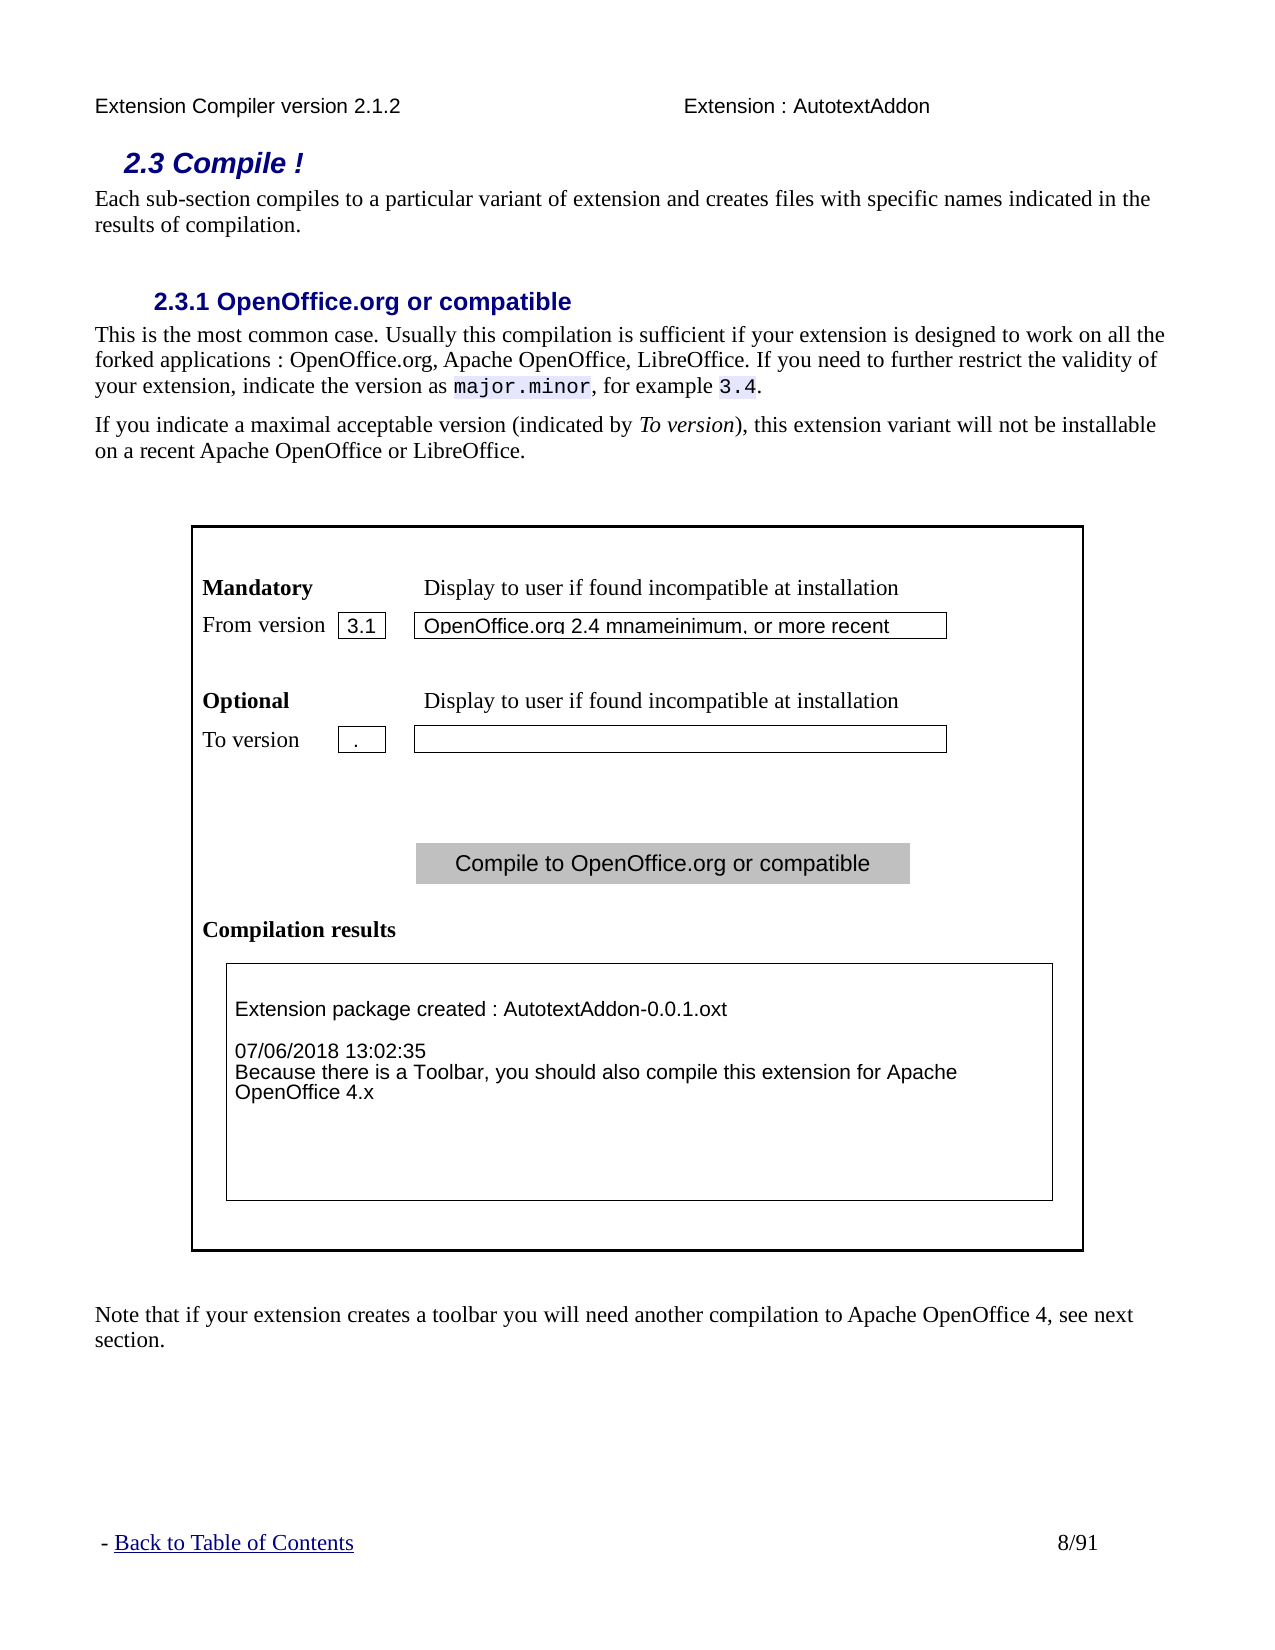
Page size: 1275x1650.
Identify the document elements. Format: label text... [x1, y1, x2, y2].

text If you indicate a maximal acceptable version (indicated by To version), this extension variant will not be installable on a recent Apache OpenOffice or LibreOffice. [94, 412, 1181, 463]
text [947, 726, 1073, 752]
text To version [202, 726, 338, 752]
text [386, 612, 414, 638]
text From version [202, 612, 338, 638]
text [386, 726, 414, 752]
text Optional Display to user if found incompatible at installation [202, 688, 1073, 714]
text Note that if your extension creates a toolbar you will need another compilation to Apache OpenOffice 4, see next section. [94, 1302, 1181, 1353]
text Compilation results [202, 917, 1073, 942]
text [947, 612, 1073, 638]
text This is the most common case. Usually this compilation is sufficient if your extension is designed to work on all the forked applications : OpenOffice.org, Apache OpenOffice, LibreOffice. If you need to further restrict the validity of your extension, indicate the version as major.minor, for example 3.4. [94, 321, 1181, 399]
text Mandatory Display to user if found incompatible at installation [202, 574, 1073, 600]
subtitle Compile ! [124, 147, 1181, 180]
subtitle OpenOffice.org or compatible [153, 287, 1181, 316]
text Each sub-section compiles to a particular variant of extension and creates files with specific names indicated in the results of compilation. [94, 186, 1181, 237]
